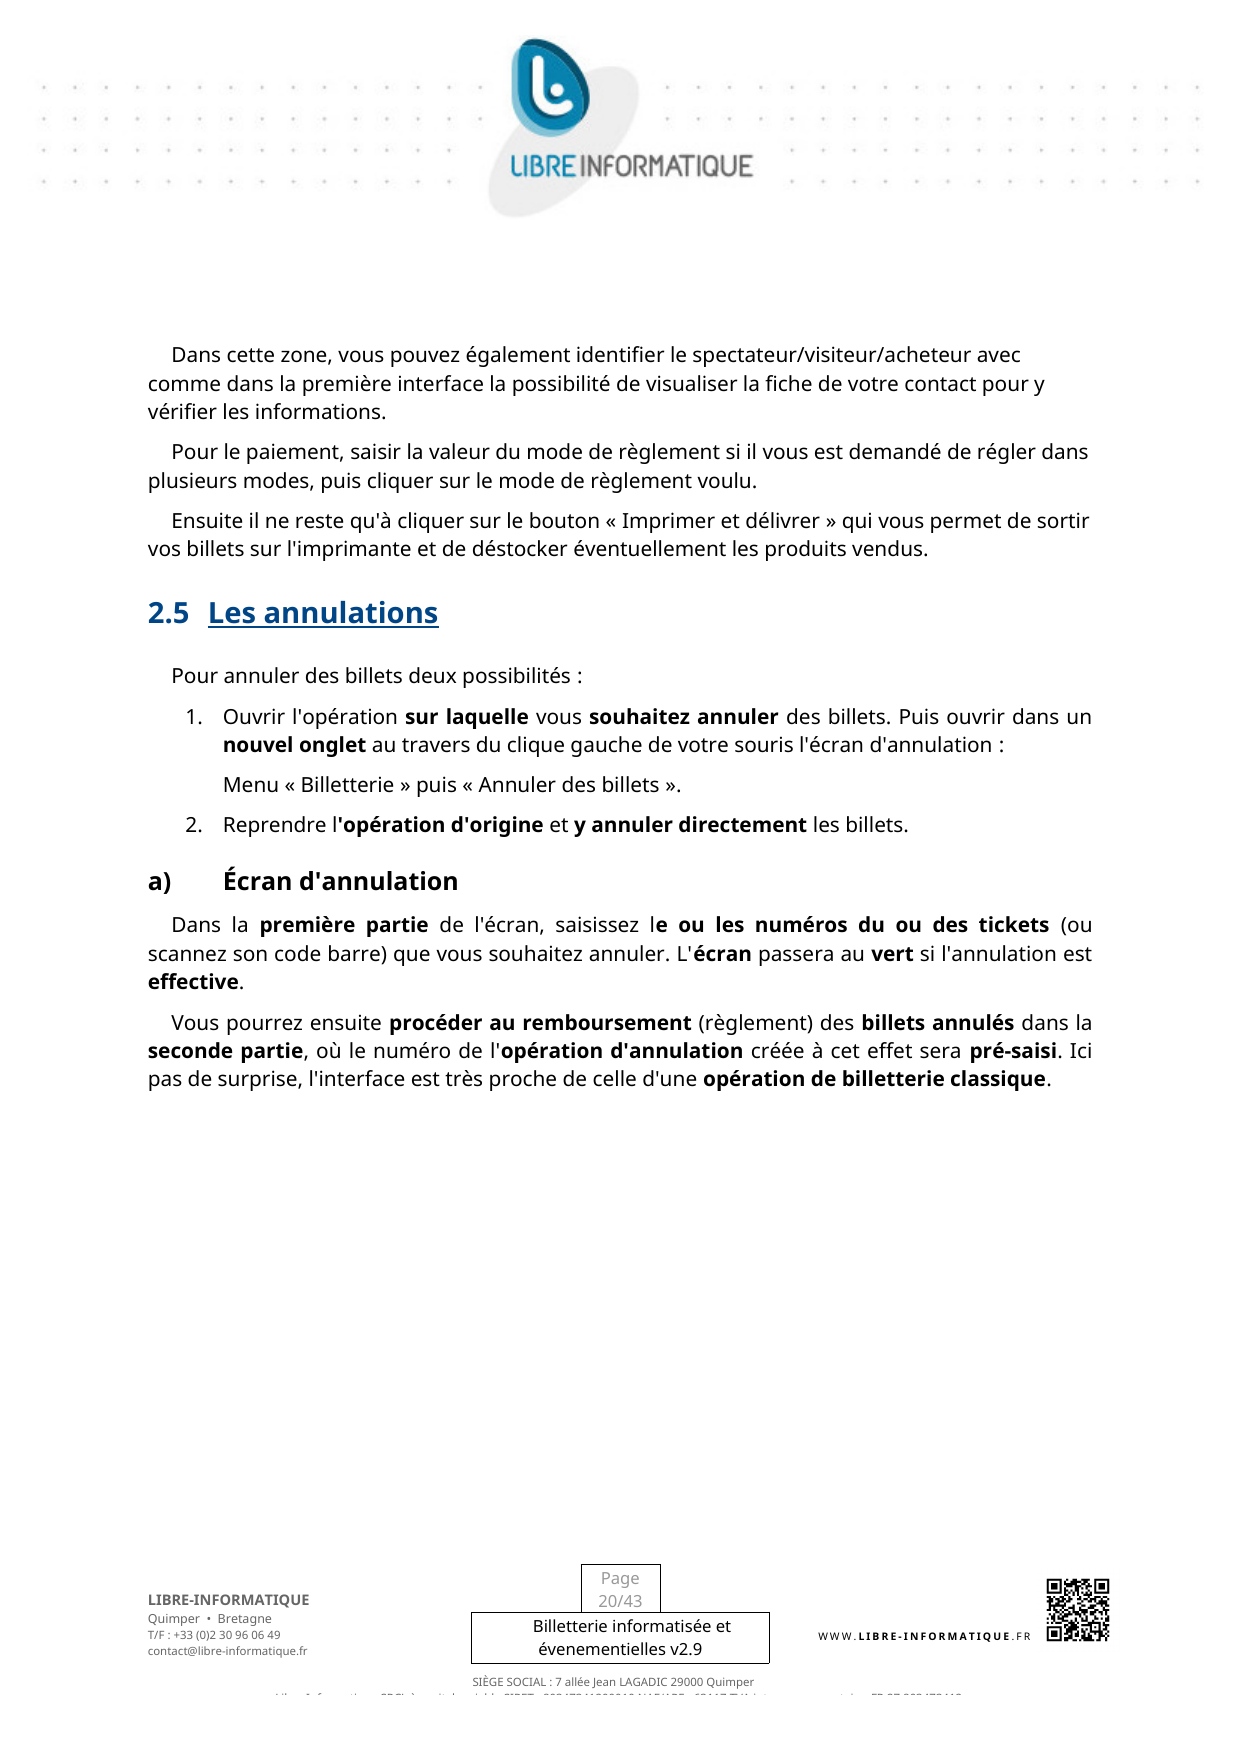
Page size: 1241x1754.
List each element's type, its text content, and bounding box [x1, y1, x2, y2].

text Ensuite il ne reste qu'à cliquer sur le bouton « Imprimer et délivrer » qui vous permet de sortir vos billets sur l'imprimante et de déstocker éventuellement les produits vendus. [148, 506, 1093, 563]
text Pour annuler des billets deux possibilités : [148, 662, 1093, 690]
list Menu « Billetterie » puis « Annuler des billets ». [185, 770, 1093, 799]
list Ouvrir l'opération sur laquelle vous souhaitez annuler des billets. Puis ouvrir dans un nouvel onglet au travers du clique gauche de votre souris l'écran d'annulation : [185, 702, 1093, 759]
subtitle Les annulations [148, 592, 1093, 632]
text Dans la première partie de l'écran, saisissez le ou les numéros du ou des tickets (ou scannez son code barre) que vous souhaitez annuler. L'écran passera au vert si l'annulation est effective. [148, 911, 1093, 996]
text Pour le paiement, saisir la valeur du mode de règlement si il vous est demandé de régler dans plusieurs modes, puis cliquer sur le mode de règlement voulu. [148, 437, 1093, 494]
subtitle Écran d'annulation [148, 864, 1093, 898]
picture [27, 35, 1213, 220]
text Dans cette zone, vous pouvez également identifier le spectateur/visiteur/acheteur avec comme dans la première interface la possibilité de visualiser la fiche de votre contact pour y vérifier les informations. [148, 340, 1093, 426]
picture [1036, 1568, 1120, 1652]
text Vous pourrez ensuite procéder au remboursement (règlement) des billets annulés dans la seconde partie, où le numéro de l'opération d'annulation créée à cet effet sera pré-saisi. Ici pas de surprise, l'interface est très proche de celle d'une opération de billetterie classique. [148, 1008, 1093, 1093]
list Reprendre l'opération d'origine et y annuler directement les billets. [185, 811, 1093, 839]
